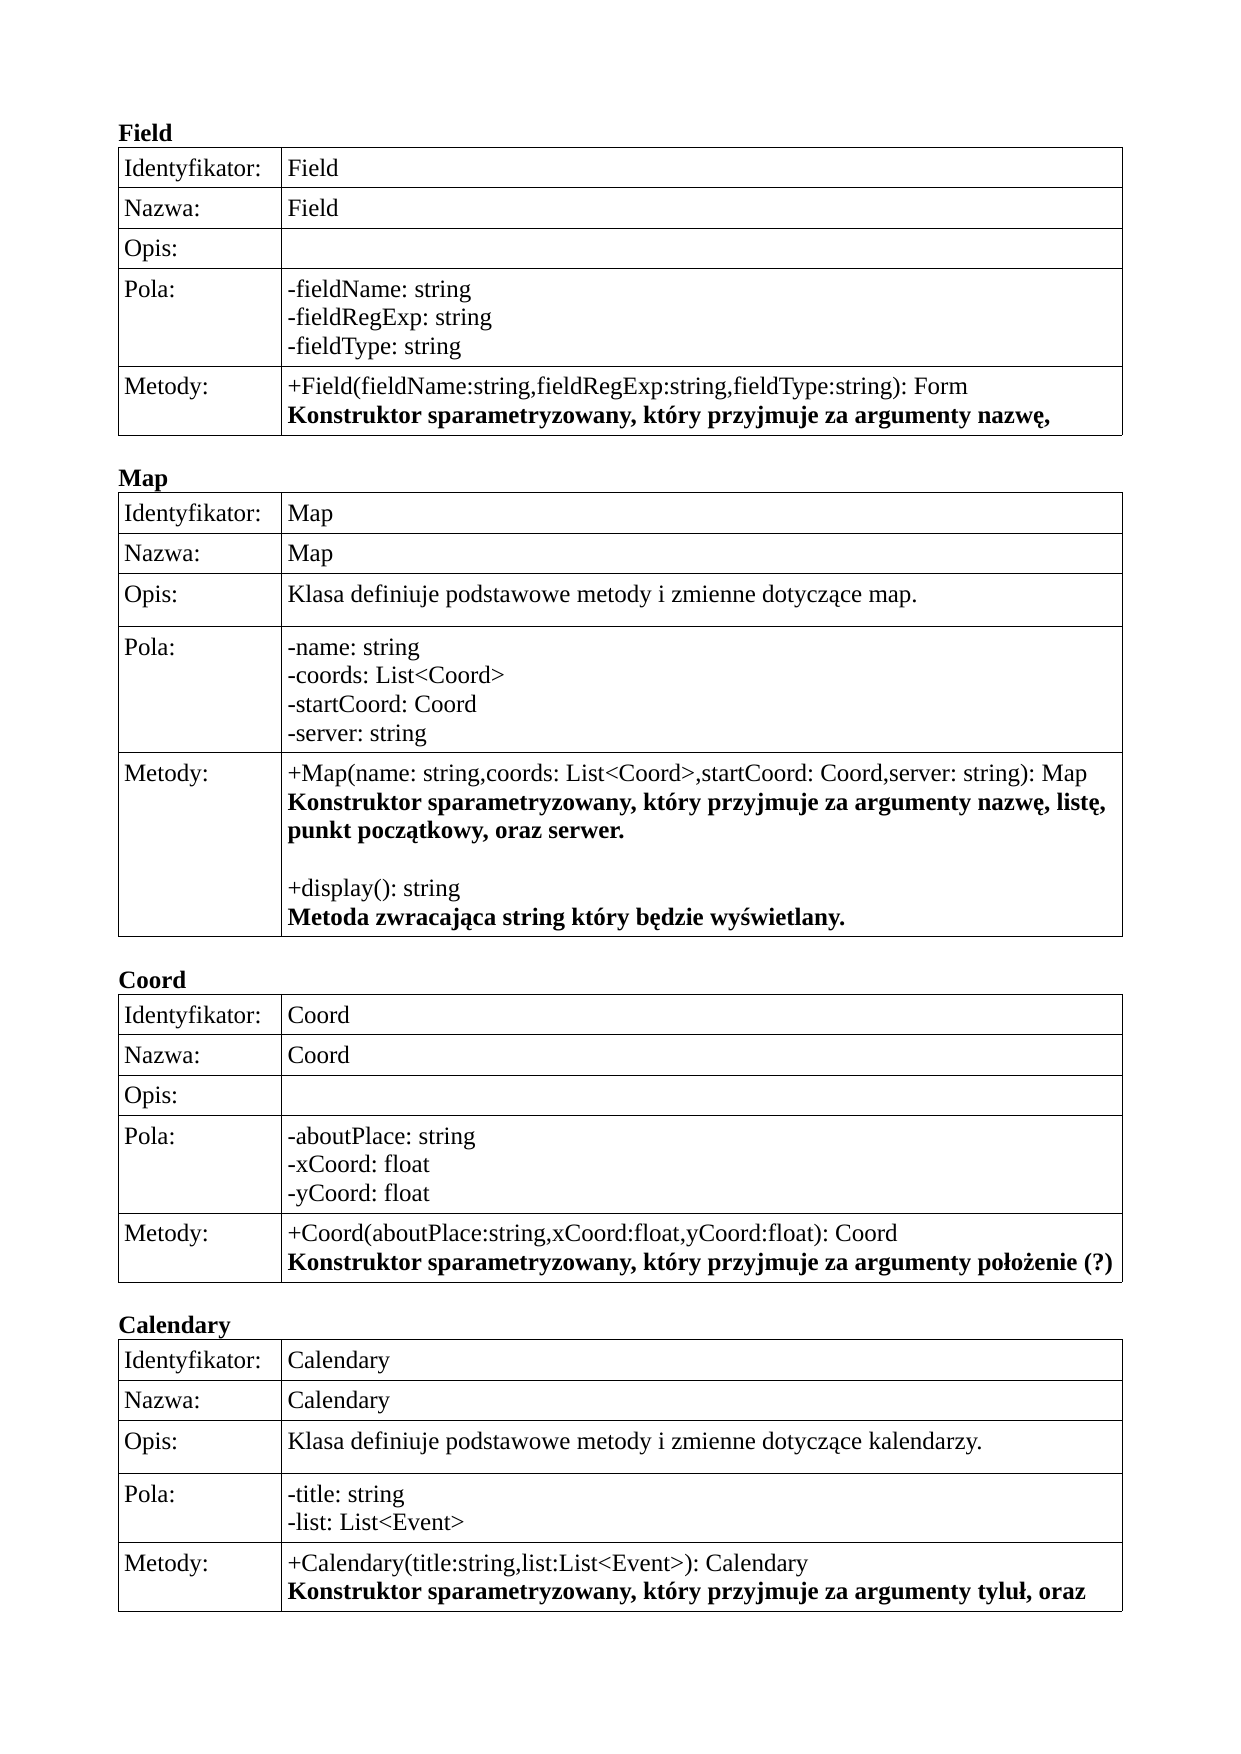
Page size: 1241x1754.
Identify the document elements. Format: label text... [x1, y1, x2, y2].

table_header Map [282, 493, 1122, 533]
table_cell Metody: [119, 1214, 281, 1282]
table_cell Pola: [119, 627, 281, 752]
table_cell Nazwa: [119, 1035, 281, 1074]
table_header Calendary [282, 1340, 1122, 1380]
table_cell Nazwa: [119, 1381, 281, 1420]
table_cell Field [282, 188, 1122, 227]
table_cell Nazwa: [119, 188, 281, 227]
table_cell Klasa definiuje podstawowe metody i zmienne dotyczące kalendarzy. [282, 1421, 1122, 1473]
table_cell Pola: [119, 269, 281, 366]
table_cell Opis: [119, 1421, 281, 1473]
table_cell Opis: [119, 1076, 281, 1115]
text Calendary [118, 1311, 1122, 1339]
table_cell Opis: [119, 229, 281, 268]
table_cell +Coord(aboutPlace:string,xCoord:float,yCoord:float): Coord Konstruktor sparametryzowany, który przyjmuje za argumenty położenie (?) [282, 1214, 1122, 1282]
table_cell Metody: [119, 753, 281, 936]
table_cell Pola: [119, 1474, 281, 1542]
text Field [118, 118, 1122, 147]
table_header Field [282, 148, 1122, 187]
table_cell Nazwa: [119, 534, 281, 573]
table_cell [282, 229, 1122, 268]
text Coord [118, 965, 1122, 994]
table_cell Pola: [119, 1116, 281, 1213]
table_cell Map [282, 534, 1122, 573]
table_header Coord [282, 995, 1122, 1034]
table_cell Opis: [119, 574, 281, 626]
table_header Identyfikator: [119, 1340, 281, 1380]
table_cell -name: string -coords: List<Coord> -startCoord: Coord -server: string [282, 627, 1122, 752]
table_cell Klasa definiuje podstawowe metody i zmienne dotyczące map. [282, 574, 1122, 626]
table_cell +Map(name: string,coords: List<Coord>,startCoord: Coord,server: string): Map Konstruktor sparametryzowany, który przyjmuje za argumenty nazwę, listę, punkt początkowy, oraz serwer. +display(): string Metoda zwracająca string który będzie wyświetlany. [282, 753, 1122, 936]
table_header Identyfikator: [119, 995, 281, 1034]
table_cell Metody: [119, 367, 281, 435]
table_cell +Calendary(title:string,list:List<Event>): Calendary Konstruktor sparametryzowany, który przyjmuje za argumenty tyluł, oraz [282, 1543, 1122, 1611]
table_cell [282, 1076, 1122, 1115]
table_cell -title: string -list: List<Event> [282, 1474, 1122, 1542]
table_cell -aboutPlace: string -xCoord: float -yCoord: float [282, 1116, 1122, 1213]
table_cell Metody: [119, 1543, 281, 1611]
text Map [118, 463, 1122, 492]
table_header Identyfikator: [119, 493, 281, 533]
table_cell -fieldName: string -fieldRegExp: string -fieldType: string [282, 269, 1122, 366]
table_cell Calendary [282, 1381, 1122, 1420]
table_header Identyfikator: [119, 148, 281, 187]
table_cell Coord [282, 1035, 1122, 1074]
table_cell +Field(fieldName:string,fieldRegExp:string,fieldType:string): Form Konstruktor sparametryzowany, który przyjmuje za argumenty nazwę, [282, 367, 1122, 435]
